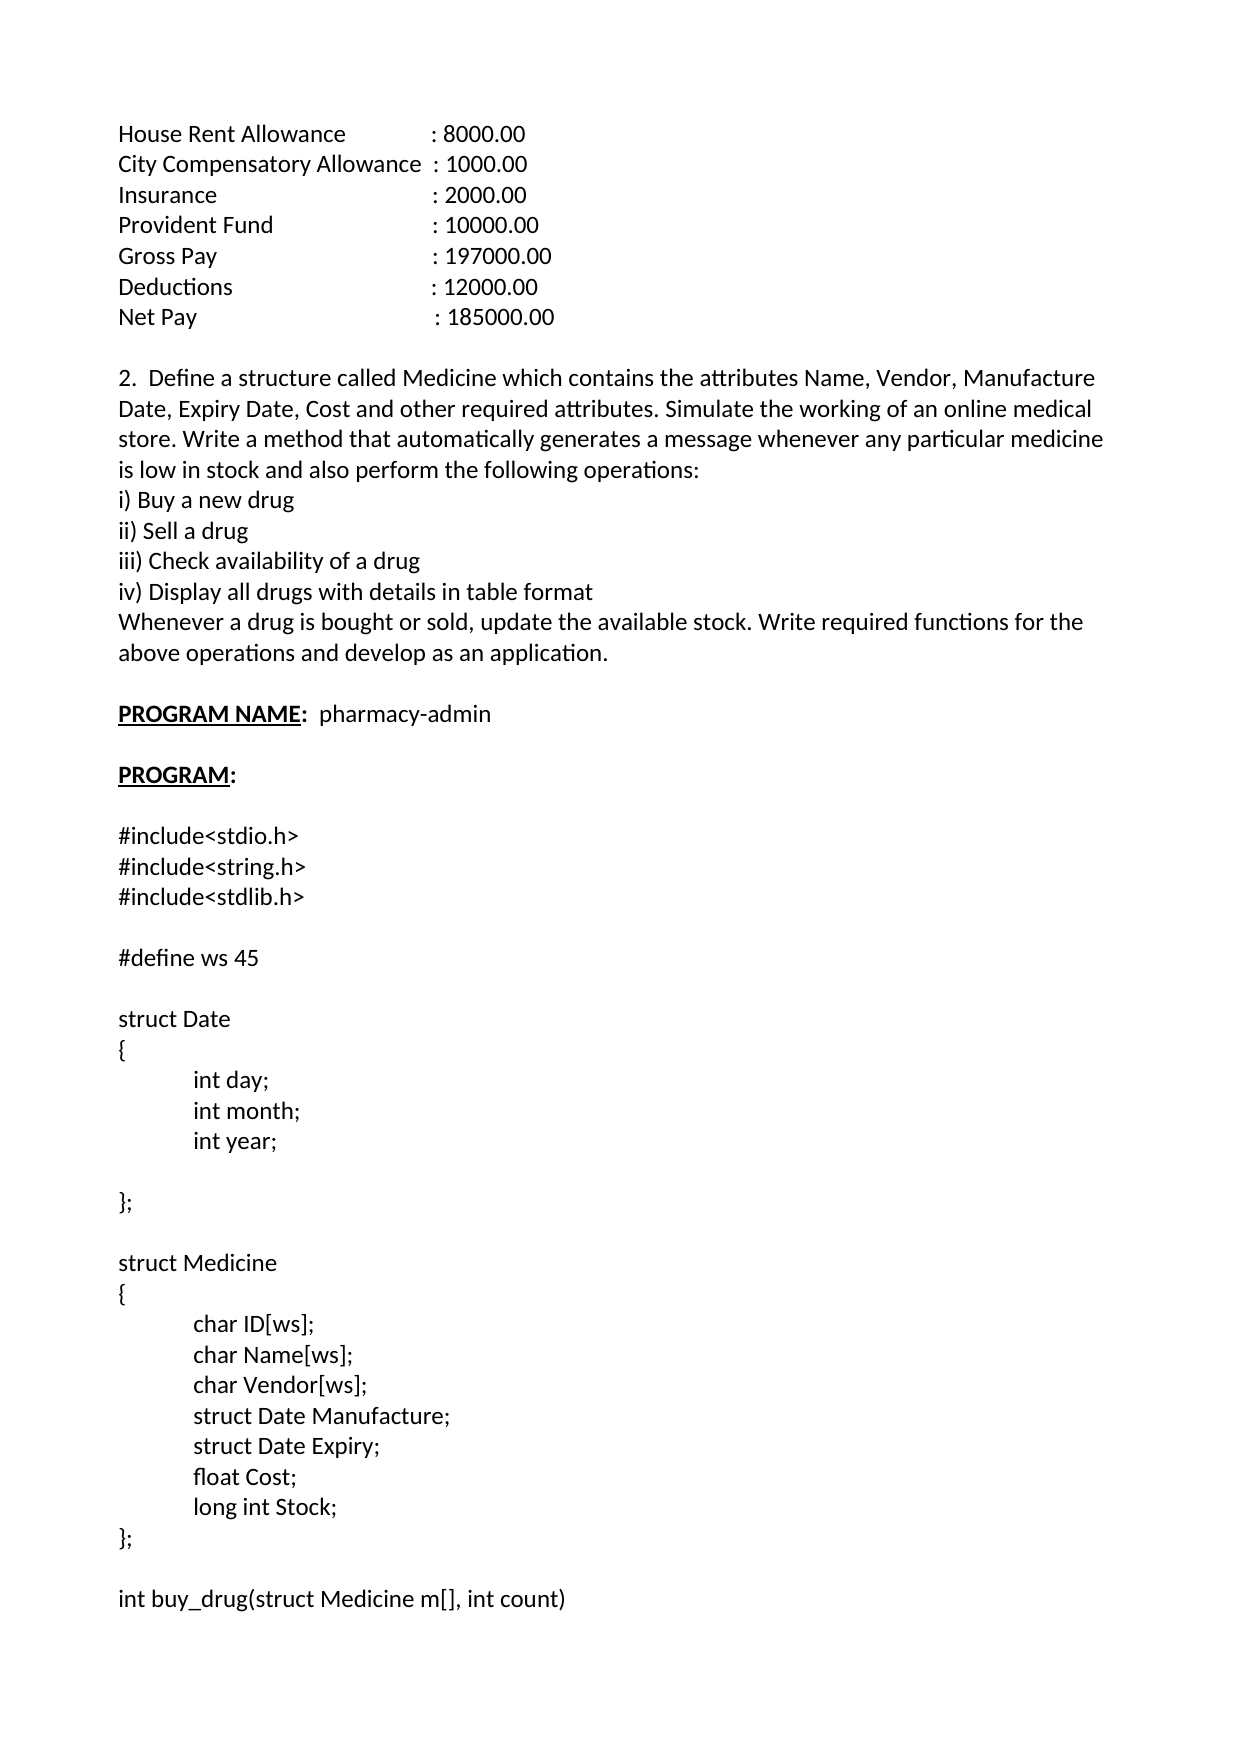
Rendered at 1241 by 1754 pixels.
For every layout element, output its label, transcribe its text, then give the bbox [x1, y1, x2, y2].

text struct Date Manufacture; [118, 1400, 1122, 1431]
text struct Date [118, 1003, 1122, 1034]
text House Rent Allowance : 8000.00 City Compensatory Allowance : 1000.00 Insurance : 2000.00 Provident Fund : 10000.00 Gross Pay : 197000.00 Deductions : 12000.00 Net Pay : 185000.00 [118, 118, 1122, 332]
text int buy_drug(struct Medicine m[], int count) [118, 1583, 1122, 1614]
text struct Date Expiry; [118, 1431, 1122, 1461]
text iii) Check availability of a drug [118, 545, 1122, 576]
text ii) Sell a drug [118, 515, 1122, 545]
text i) Buy a new drug [118, 484, 1122, 515]
text long int Stock; [118, 1492, 1122, 1522]
text struct Medicine [118, 1247, 1122, 1278]
text 2. Define a structure called Medicine which contains the attributes Name, Vendor, Manufacture Date, Expiry Date, Cost and other required attributes. Simulate the working of an online medical store. Write a method that automatically generates a message whenever any particular medicine is low in stock and also perform the following operations: [118, 362, 1122, 484]
text int year; [118, 1125, 1122, 1156]
text iv) Display all drugs with details in table format [118, 576, 1122, 606]
text { [118, 1034, 1122, 1064]
text char Vendor[ws]; [118, 1369, 1122, 1400]
text Whenever a drug is bought or sold, update the available stock. Write required functions for the above operations and develop as an application. [118, 606, 1122, 667]
text }; [118, 1522, 1122, 1553]
text int month; [118, 1095, 1122, 1125]
text float Cost; [118, 1461, 1122, 1492]
text }; [118, 1186, 1122, 1217]
text #define ws 45 [118, 942, 1122, 973]
text char Name[ws]; [118, 1339, 1122, 1369]
text char ID[ws]; [118, 1308, 1122, 1339]
text { [118, 1278, 1122, 1308]
text PROGRAM: [118, 759, 1122, 789]
text #include<stdio.h> [118, 820, 1122, 851]
text #include<stdlib.h> [118, 881, 1122, 912]
text PROGRAM NAME: pharmacy-admin [118, 698, 1122, 728]
text #include<string.h> [118, 851, 1122, 881]
text int day; [118, 1064, 1122, 1095]
